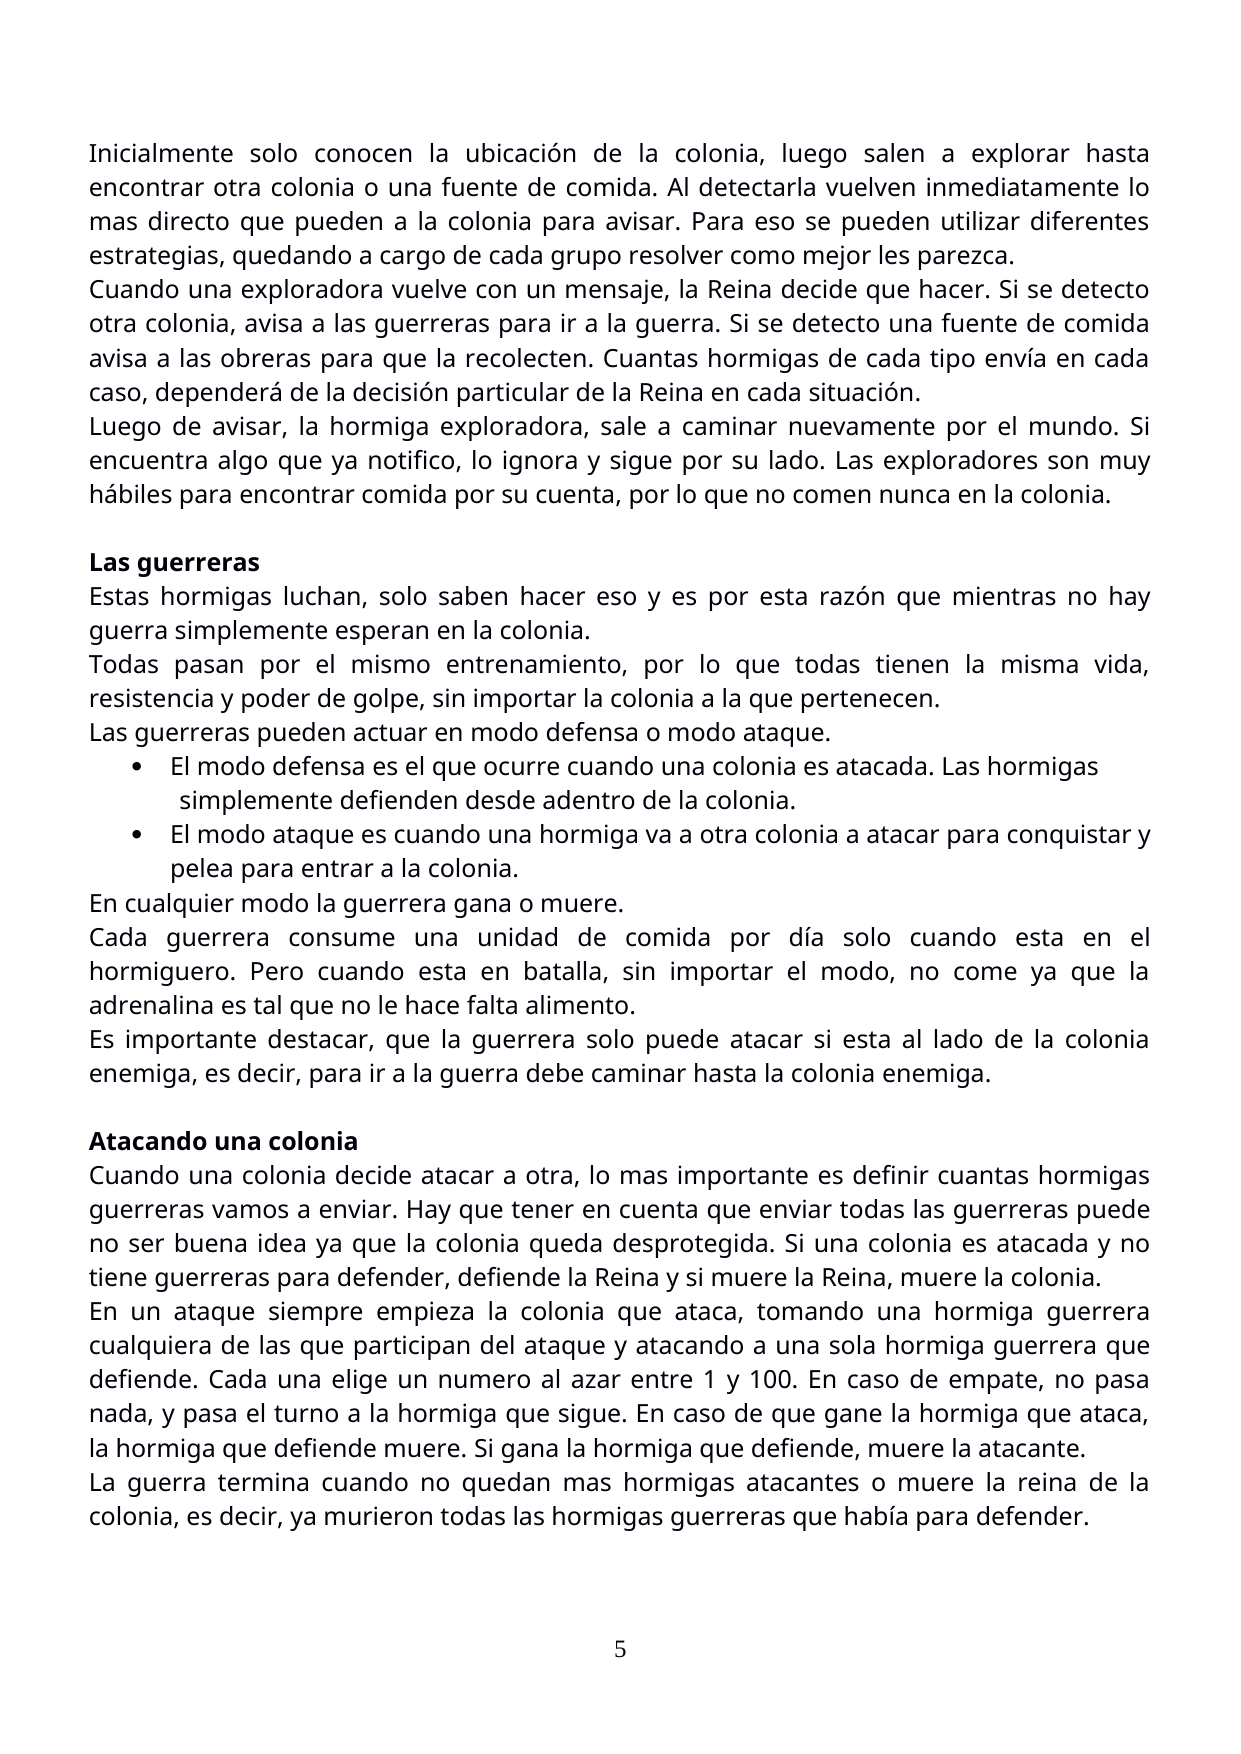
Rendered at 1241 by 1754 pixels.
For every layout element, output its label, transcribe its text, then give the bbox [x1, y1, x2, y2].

list El modo defensa es el que ocurre cuando una colonia es atacada. Las hormigas [132, 749, 1152, 783]
text Cuando una colonia decide atacar a otra, lo mas importante es definir cuantas hormigas guerreras vamos a enviar. Hay que tener en cuenta que enviar todas las guerreras puede no ser buena idea ya que la colonia queda desprotegida. Si una colonia es atacada y no tiene guerreras para defender, defiende la Reina y si muere la Reina, muere la colonia. [88, 1158, 1152, 1294]
text Todas pasan por el mismo entrenamiento, por lo que todas tienen la misma vida, resistencia y poder de golpe, sin importar la colonia a la que pertenecen. [88, 647, 1152, 715]
text Cuando una exploradora vuelve con un mensaje, la Reina decide que hacer. Si se detecto otra colonia, avisa a las guerreras para ir a la guerra. Si se detecto una fuente de comida avisa a las obreras para que la recolecten. Cuantas hormigas de cada tipo envía en cada caso, dependerá de la decisión particular de la Reina en cada situación. [88, 272, 1152, 408]
text Las guerreras [88, 544, 1152, 579]
text Atacando una colonia [88, 1124, 1152, 1158]
text Estas hormigas luchan, solo saben hacer eso y es por esta razón que mientras no hay guerra simplemente esperan en la colonia. [88, 579, 1152, 647]
list El modo ataque es cuando una hormiga va a otra colonia a atacar para conquistar y pelea para entrar a la colonia. [132, 817, 1152, 885]
text Es importante destacar, que la guerrera solo puede atacar si esta al lado de la colonia enemiga, es decir, para ir a la guerra debe caminar hasta la colonia enemiga. [88, 1021, 1152, 1089]
text simplemente defienden desde adentro de la colonia. [88, 783, 1152, 817]
text Luego de avisar, la hormiga exploradora, sale a caminar nuevamente por el mundo. Si encuentra algo que ya notifico, lo ignora y sigue por su lado. Las exploradores son muy hábiles para encontrar comida por su cuenta, por lo que no comen nunca en la colonia. [88, 408, 1152, 511]
text Cada guerrera consume una unidad de comida por día solo cuando esta en el hormiguero. Pero cuando esta en batalla, sin importar el modo, no come ya que la adrenalina es tal que no le hace falta alimento. [88, 919, 1152, 1021]
text En cualquier modo la guerrera gana o muere. [88, 885, 1152, 919]
text La guerra termina cuando no quedan mas hormigas atacantes o muere la reina de la colonia, es decir, ya murieron todas las hormigas guerreras que había para defender. [88, 1464, 1152, 1532]
text Inicialmente solo conocen la ubicación de la colonia, luego salen a explorar hasta encontrar otra colonia o una fuente de comida. Al detectarla vuelven inmediatamente lo mas directo que pueden a la colonia para avisar. Para eso se pueden utilizar diferentes estrategias, quedando a cargo de cada grupo resolver como mejor les parezca. [88, 136, 1152, 272]
text En un ataque siempre empieza la colonia que ataca, tomando una hormiga guerrera cualquiera de las que participan del ataque y atacando a una sola hormiga guerrera que defiende. Cada una elige un numero al azar entre 1 y 100. En caso de empate, no pasa nada, y pasa el turno a la hormiga que sigue. En caso de que gane la hormiga que ataca, la hormiga que defiende muere. Si gana la hormiga que defiende, muere la atacante. [88, 1294, 1152, 1464]
text Las guerreras pueden actuar en modo defensa o modo ataque. [88, 715, 1152, 749]
